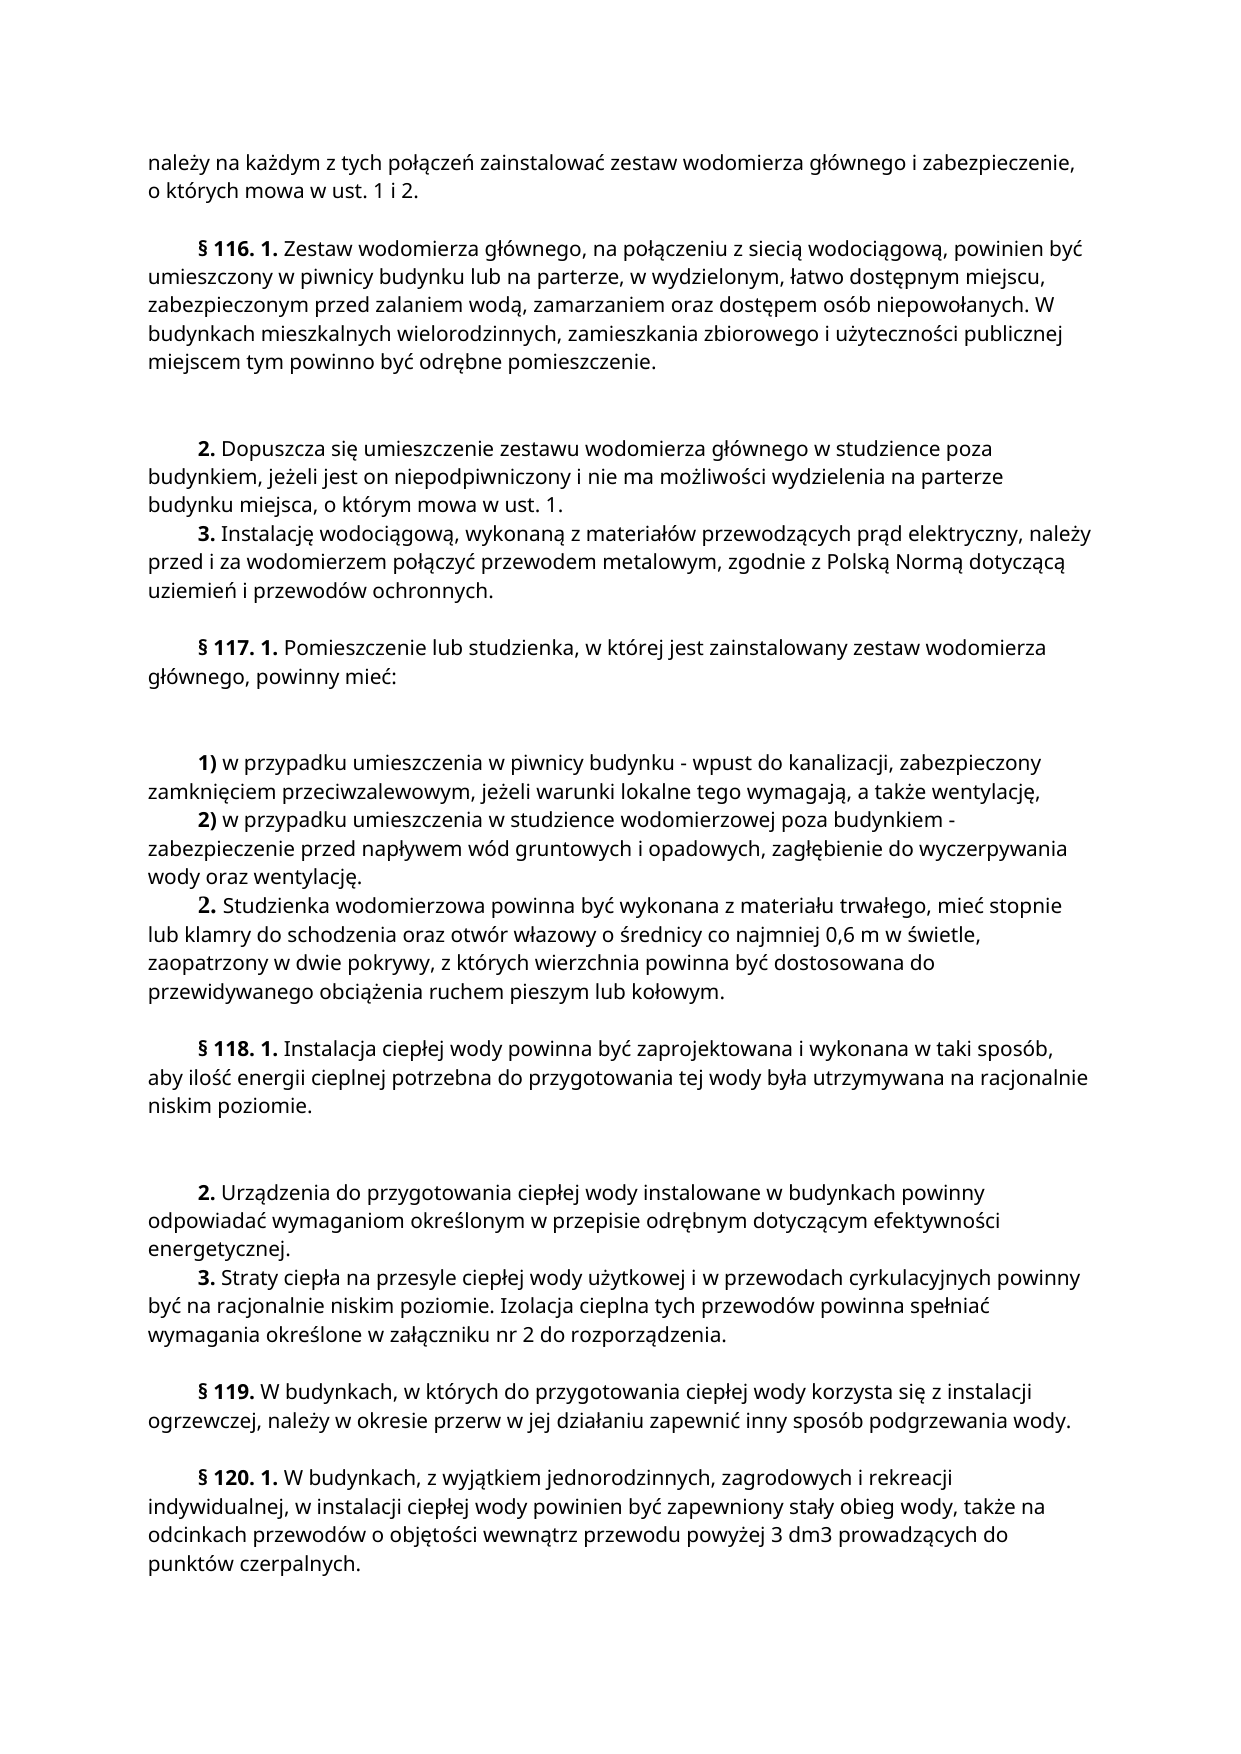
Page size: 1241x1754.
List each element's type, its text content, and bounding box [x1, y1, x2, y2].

text § 118. 1. Instalacja ciepłej wody powinna być zaprojektowana i wykonana w taki sposób, aby ilość energii cieplnej potrzebna do przygotowania tej wody była utrzymywana na racjonalnie niskim poziomie. [148, 1034, 1093, 1148]
text 2. Dopuszcza się umieszczenie zestawu wodomierza głównego w studzience poza budynkiem, jeżeli jest on niepodpiwniczony i nie ma możliwości wydzielenia na parterze budynku miejsca, o którym mowa w ust. 1. [148, 434, 1093, 519]
text 2) w przypadku umieszczenia w studzience wodomierzowej poza budynkiem - zabezpieczenie przed napływem wód gruntowych i opadowych, zagłębienie do wyczerpywania wody oraz wentylację. [148, 805, 1093, 891]
text § 116. 1. Zestaw wodomierza głównego, na połączeniu z siecią wodociągową, powinien być umieszczony w piwnicy budynku lub na parterze, w wydzielonym, łatwo dostępnym miejscu, zabezpieczonym przed zalaniem wodą, zamarzaniem oraz dostępem osób niepowołanych. W budynkach mieszkalnych wielorodzinnych, zamieszkania zbiorowego i użyteczności publicznej miejscem tym powinno być odrębne pomieszczenie. [148, 234, 1093, 404]
text § 119. W budynkach, w których do przygotowania ciepłej wody korzysta się z instalacji ogrzewczej, należy w okresie przerw w jej działaniu zapewnić inny sposób podgrzewania wody. [148, 1377, 1093, 1434]
text 3. Straty ciepła na przesyle ciepłej wody użytkowej i w przewodach cyrkulacyjnych powinny być na racjonalnie niskim poziomie. Izolacja cieplna tych przewodów powinna spełniać wymagania określone w załączniku nr 2 do rozporządzenia. [148, 1263, 1093, 1348]
text 2. Urządzenia do przygotowania ciepłej wody instalowane w budynkach powinny odpowiadać wymaganiom określonym w przepisie odrębnym dotyczącym efektywności energetycznej. [148, 1178, 1093, 1263]
text 1) w przypadku umieszczenia w piwnicy budynku - wpust do kanalizacji, zabezpieczony zamknięciem przeciwzalewowym, jeżeli warunki lokalne tego wymagają, a także wentylację, [148, 748, 1093, 805]
text § 120. 1. W budynkach, z wyjątkiem jednorodzinnych, zagrodowych i rekreacji indywidualnej, w instalacji ciepłej wody powinien być zapewniony stały obieg wody, także na odcinkach przewodów o objętości wewnątrz przewodu powyżej 3 dm3 prowadzących do punktów czerpalnych. [148, 1463, 1093, 1606]
text 2. Studzienka wodomierzowa powinna być wykonana z materiału trwałego, mieć stopnie lub klamry do schodzenia oraz otwór włazowy o średnicy co najmniej 0,6 m w świetle, zaopatrzony w dwie pokrywy, z których wierzchnia powinna być dostosowana do przewidywanego obciążenia ruchem pieszym lub kołowym. [148, 891, 1093, 1005]
text 3. Instalację wodociągową, wykonaną z materiałów przewodzących prąd elektryczny, należy przed i za wodomierzem połączyć przewodem metalowym, zgodnie z Polską Normą dotyczącą uziemień i przewodów ochronnych. [148, 519, 1093, 604]
text § 117. 1. Pomieszczenie lub studzienka, w której jest zainstalowany zestaw wodomierza głównego, powinny mieć: [148, 633, 1093, 719]
text należy na każdym z tych połączeń zainstalować zestaw wodomierza głównego i zabezpieczenie, o których mowa w ust. 1 i 2. [148, 148, 1093, 204]
